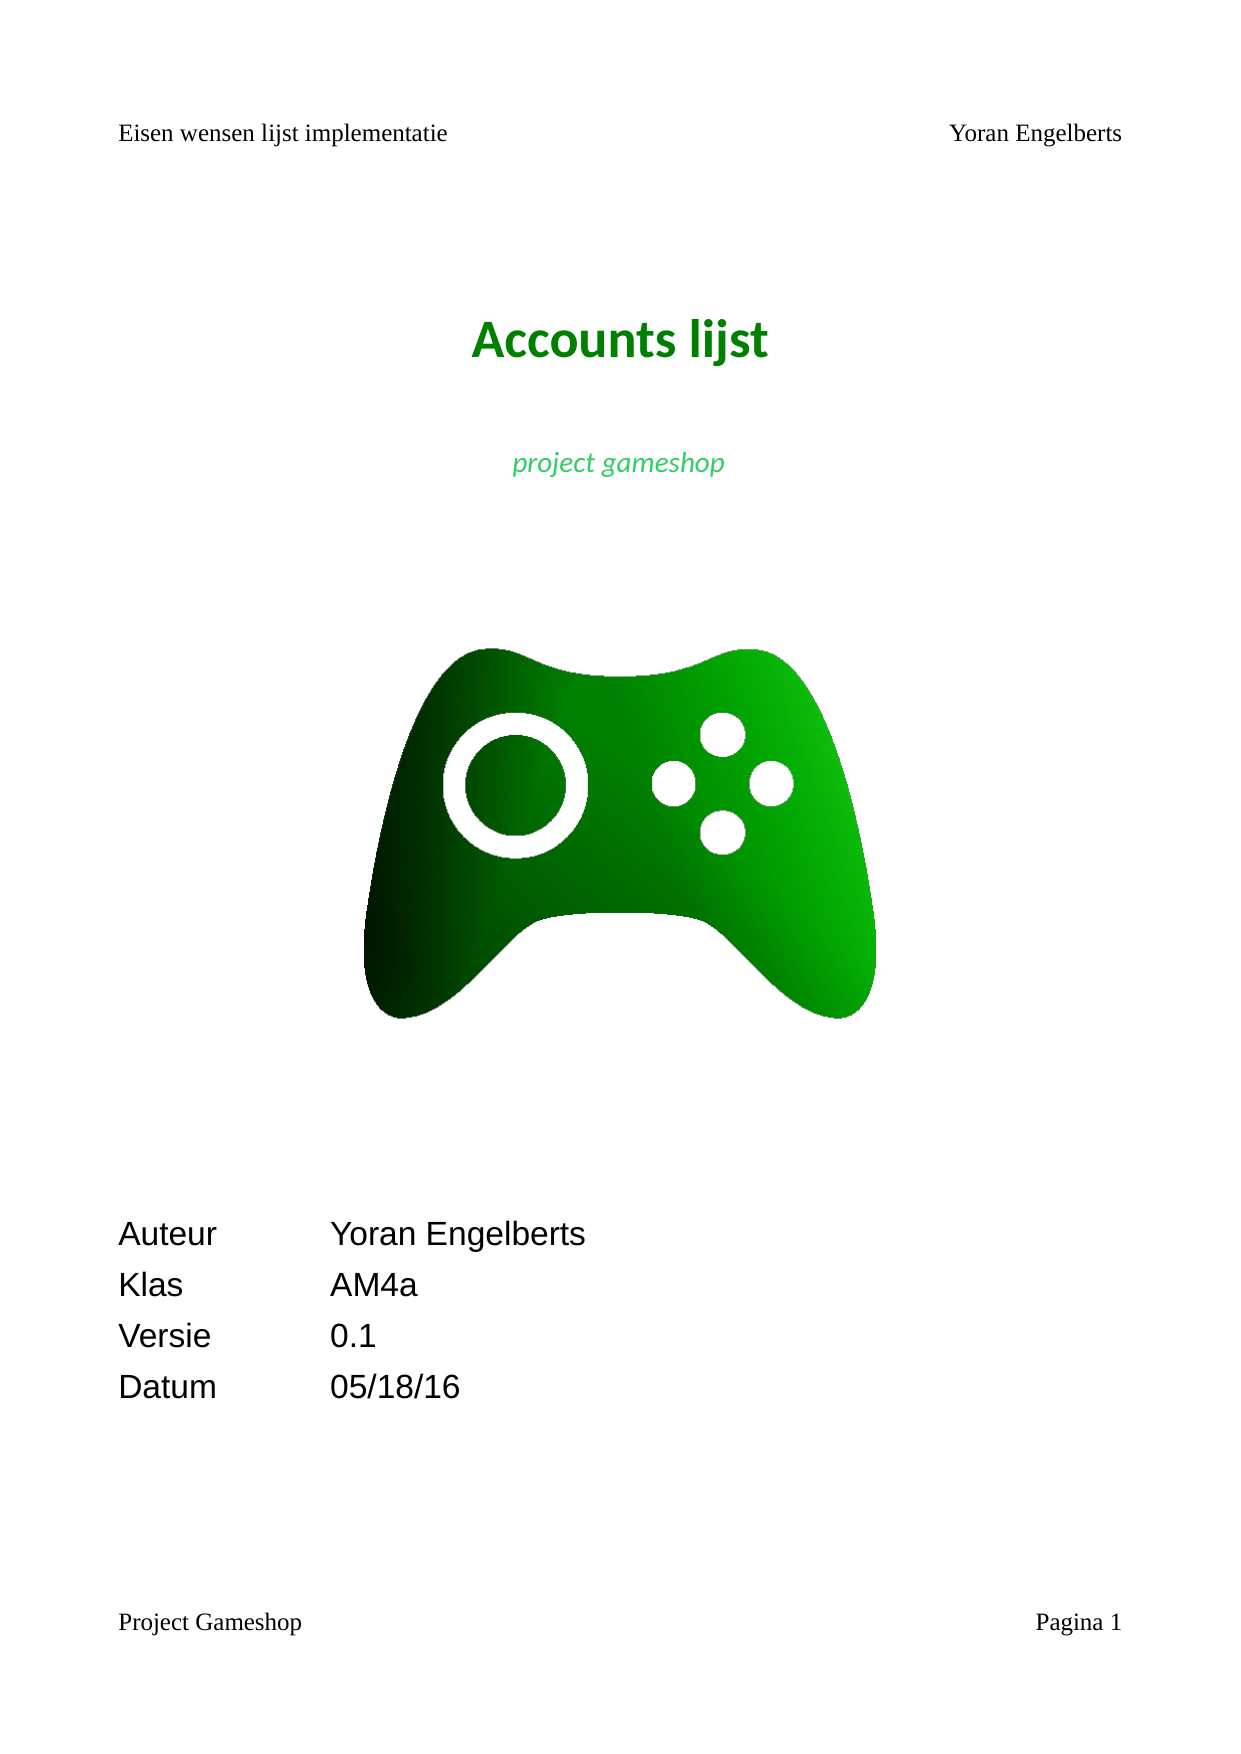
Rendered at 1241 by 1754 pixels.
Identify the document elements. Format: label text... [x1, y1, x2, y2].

table_cell 18-05-16 [330, 1367, 622, 1418]
table_header Auteur [118, 1214, 330, 1265]
subtitle project gameshop [118, 409, 1122, 480]
table_cell AM4a [330, 1265, 622, 1316]
table_header Yoran Engelberts [330, 1214, 622, 1265]
table_cell 0.1 [330, 1316, 622, 1367]
picture [363, 577, 877, 1091]
table_cell Klas [118, 1265, 330, 1316]
title Accounts lijst [118, 305, 1122, 371]
table_cell Datum [118, 1367, 330, 1418]
table_cell Versie [118, 1316, 330, 1367]
